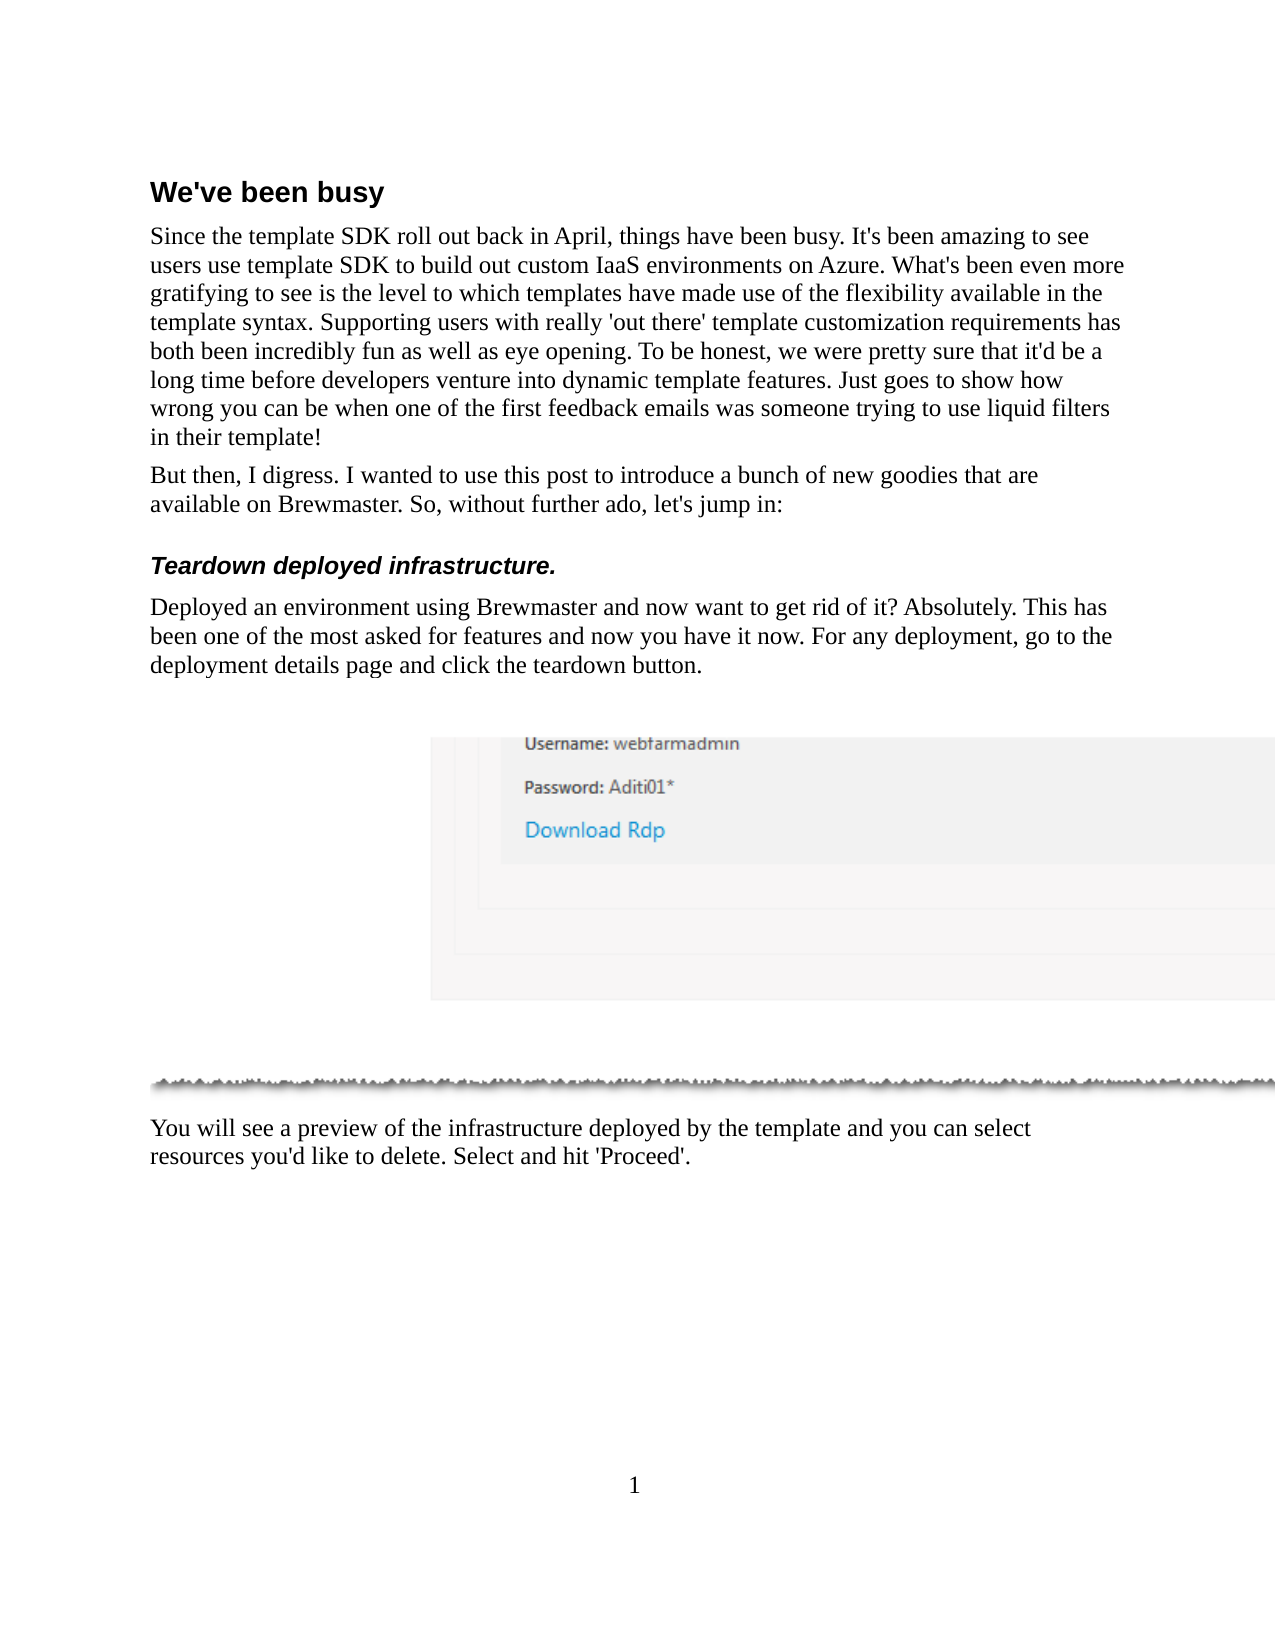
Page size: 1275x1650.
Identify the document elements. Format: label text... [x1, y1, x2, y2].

subtitle We've been busy [150, 175, 1125, 208]
text You will see a preview of the infrastructure deployed by the template and you can select resources you'd like to delete. Select and hit 'Proceed'. [150, 1113, 1125, 1170]
text But then, I digress. I wanted to use this post to introduce a bunch of new goodies that are available on Brewmaster. So, without further ado, let's jump in: [150, 460, 1125, 517]
subtitle Teardown deployed infrastructure. [150, 551, 1125, 580]
text Since the template SDK roll out back in April, things have been busy. It's been amazing to see users use template SDK to build out custom IaaS environments on Azure. What's been even more gratifying to see is the level to which templates have made use of the flexibility available in the template syntax. Supporting users with really 'out there' template customization requirements has both been incredibly fun as well as eye opening. To be honest, we were pretty sure that it'd be a long time before developers venture into dynamic template features. Just goes to show how wrong you can be when one of the first feedback emails was someone trying to use liquid filters in their template! [150, 221, 1125, 451]
picture [150, 678, 1275, 1104]
text Deployed an environment using Brewmaster and now want to get rid of it? Absolutely. This has been one of the most asked for features and now you have it now. For any deployment, go to the deployment details page and click the teardown button. [150, 592, 1125, 678]
